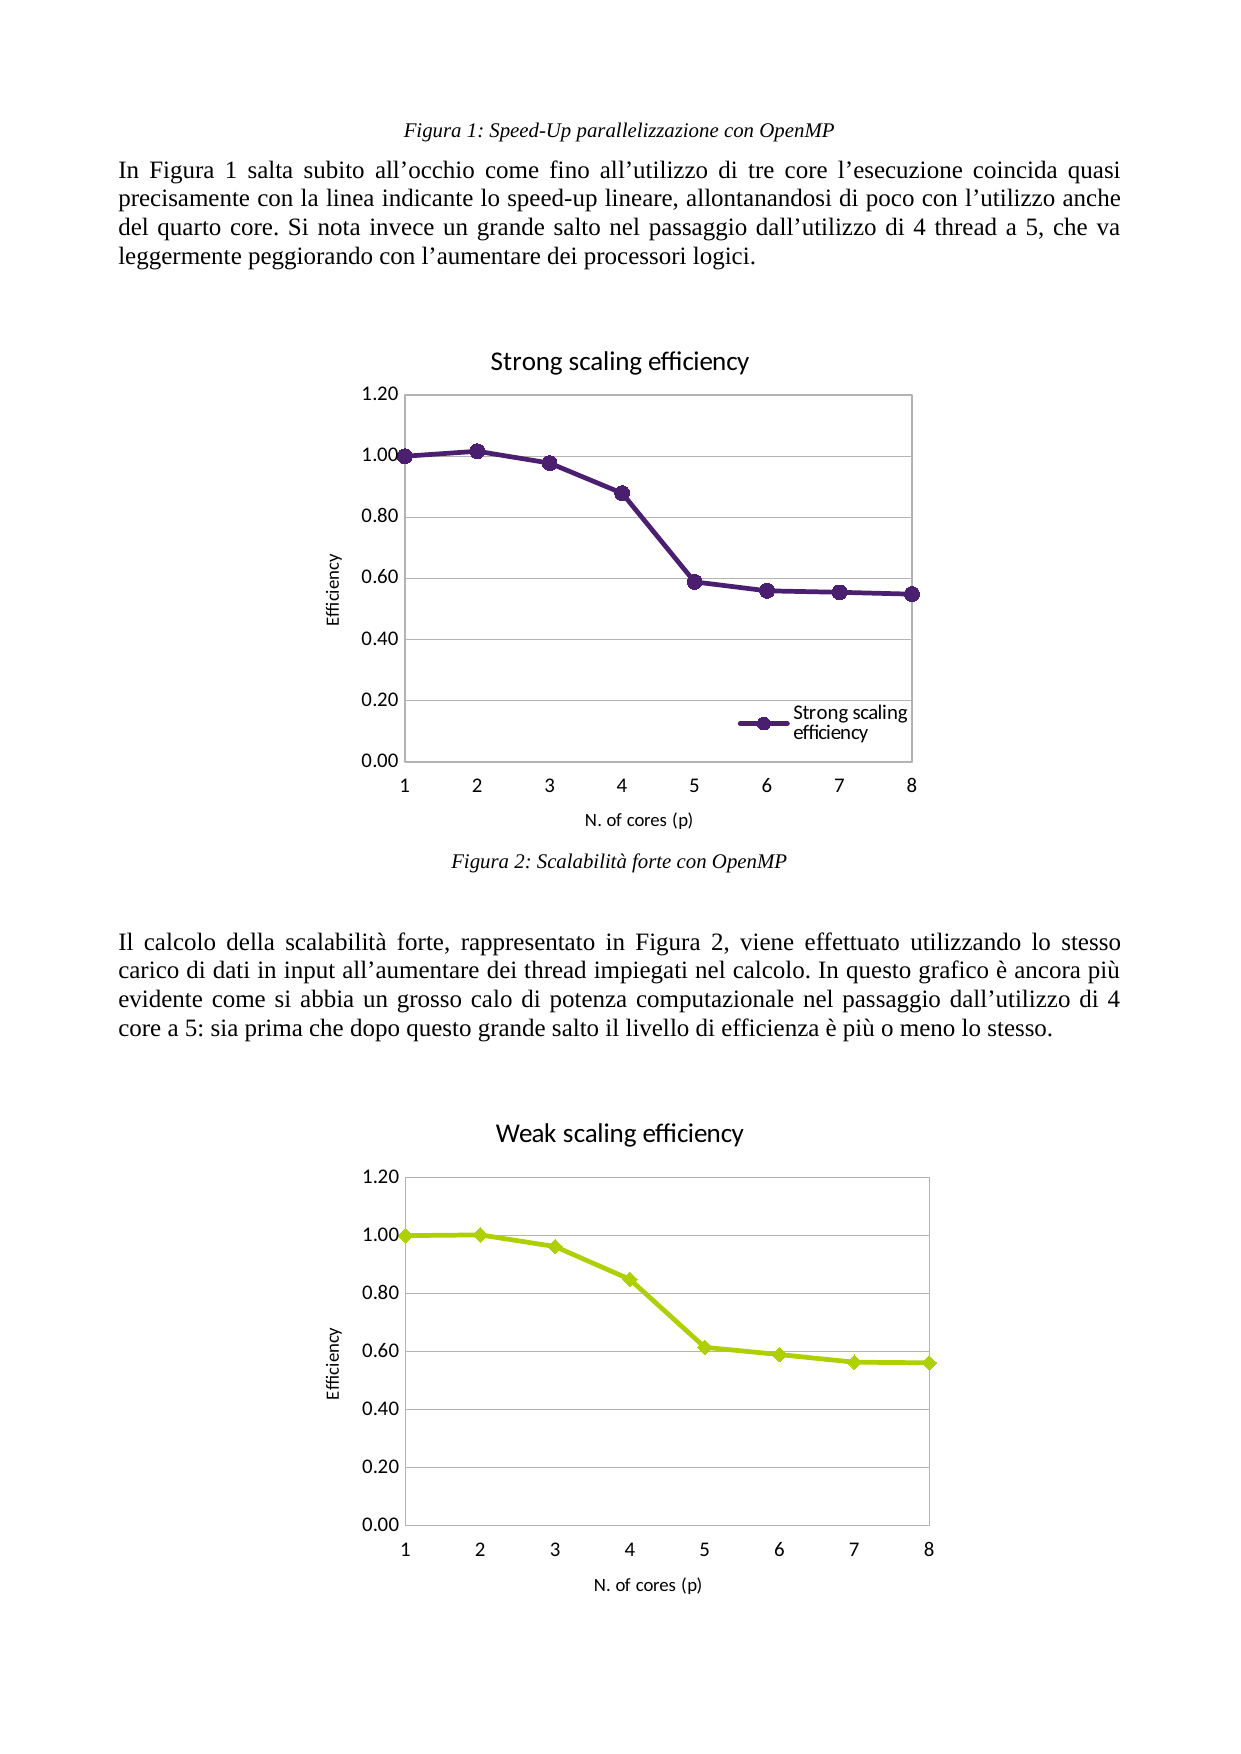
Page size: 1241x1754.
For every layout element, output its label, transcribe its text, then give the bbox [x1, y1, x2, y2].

text Figura 2: Scalabilità forte con OpenMP [118, 849, 1122, 873]
text Il calcolo della scalabilità forte, rappresentato in Figura 2, viene effettuato utilizzando lo stesso carico di dati in input all’aumentare dei thread impiegati nel calcolo. In questo grafico è ancora più evidente come si abbia un grosso calo di potenza computazionale nel passaggio dall’utilizzo di 4 core a 5: sia prima che dopo questo grande salto il livello di efficienza è più o meno lo stesso. [118, 927, 1122, 1042]
text Figura 1: Speed-Up parallelizzazione con OpenMP [118, 118, 1122, 142]
text In Figura 1 salta subito all’occhio come fino all’utilizzo di tre core l’esecuzione coincida quasi precisamente con la linea indicante lo speed-up lineare, allontanandosi di poco con l’utilizzo anche del quarto core. Si nota invece un grande salto nel passaggio dall’utilizzo di 4 thread a 5, che va leggermente peggiorando con l’aumentare dei processori logici. [118, 155, 1122, 270]
